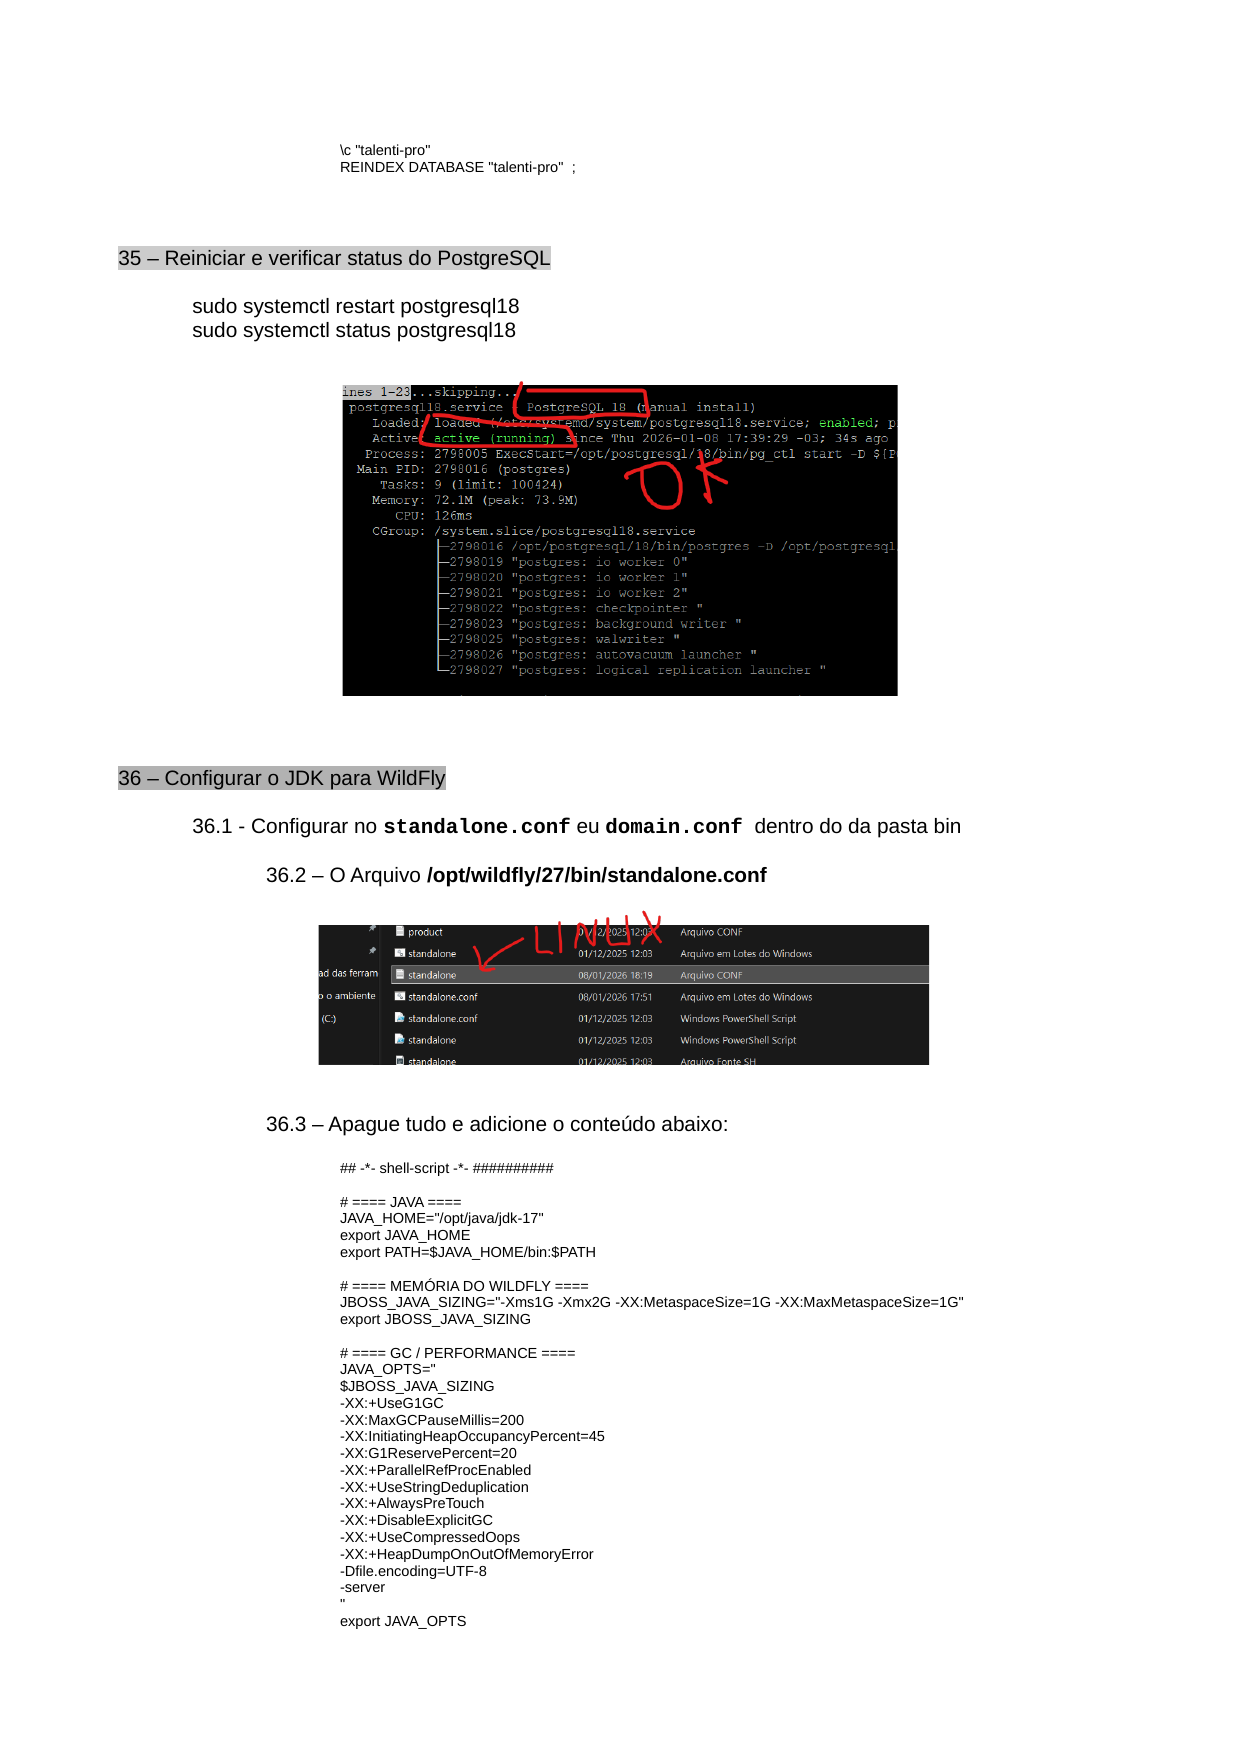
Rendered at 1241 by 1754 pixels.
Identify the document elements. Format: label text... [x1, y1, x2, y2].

text 36 – Configurar o JDK para WildFly [118, 766, 1122, 790]
text sudo systemctl status postgresql18 [192, 318, 1122, 342]
picture [318, 910, 930, 1065]
text \c "talenti-pro" [340, 142, 1122, 158]
text sudo systemctl restart postgresql18 [192, 294, 1122, 318]
text REINDEX DATABASE "talenti-pro" ; [340, 158, 1122, 175]
picture [342, 381, 898, 696]
text # ==== JAVA ==== JAVA_HOME="/opt/java/jdk-17" export JAVA_HOME export PATH=$JAVA_HOME/bin:$PATH # ==== MEMÓRIA DO WILDFLY ==== JBOSS_JAVA_SIZING="-Xms1G -Xmx2G -XX:MetaspaceSize=1G -XX:MaxMetaspaceSize=1G" export JBOSS_JAVA_SIZING # ==== GC / PERFORMANCE ==== JAVA_OPTS=" $JBOSS_JAVA_SIZING -XX:+UseG1GC -XX:MaxGCPauseMillis=200 -XX:InitiatingHeapOccupancyPercent=45 -XX:G1ReservePercent=20 -XX:+ParallelRefProcEnabled -XX:+UseStringDeduplication -XX:+AlwaysPreTouch -XX:+DisableExplicitGC -XX:+UseCompressedOops -XX:+HeapDumpOnOutOfMemoryError -Dfile.encoding=UTF-8 -server " export JAVA_OPTS [340, 1177, 1122, 1629]
text 36.2 – O Arquivo /opt/wildfly/27/bin/standalone.conf [266, 863, 1122, 887]
text 35 – Reiniciar e verificar status do PostgreSQL [118, 246, 1122, 270]
text ## -*- shell-script -*- ########## [340, 1160, 1122, 1177]
text 36.3 – Apague tudo e adicione o conteúdo abaixo: [266, 1112, 1122, 1136]
text 36.1 - Configurar no standalone.conf eu domain.conf dentro do da pasta bin [192, 814, 1122, 840]
